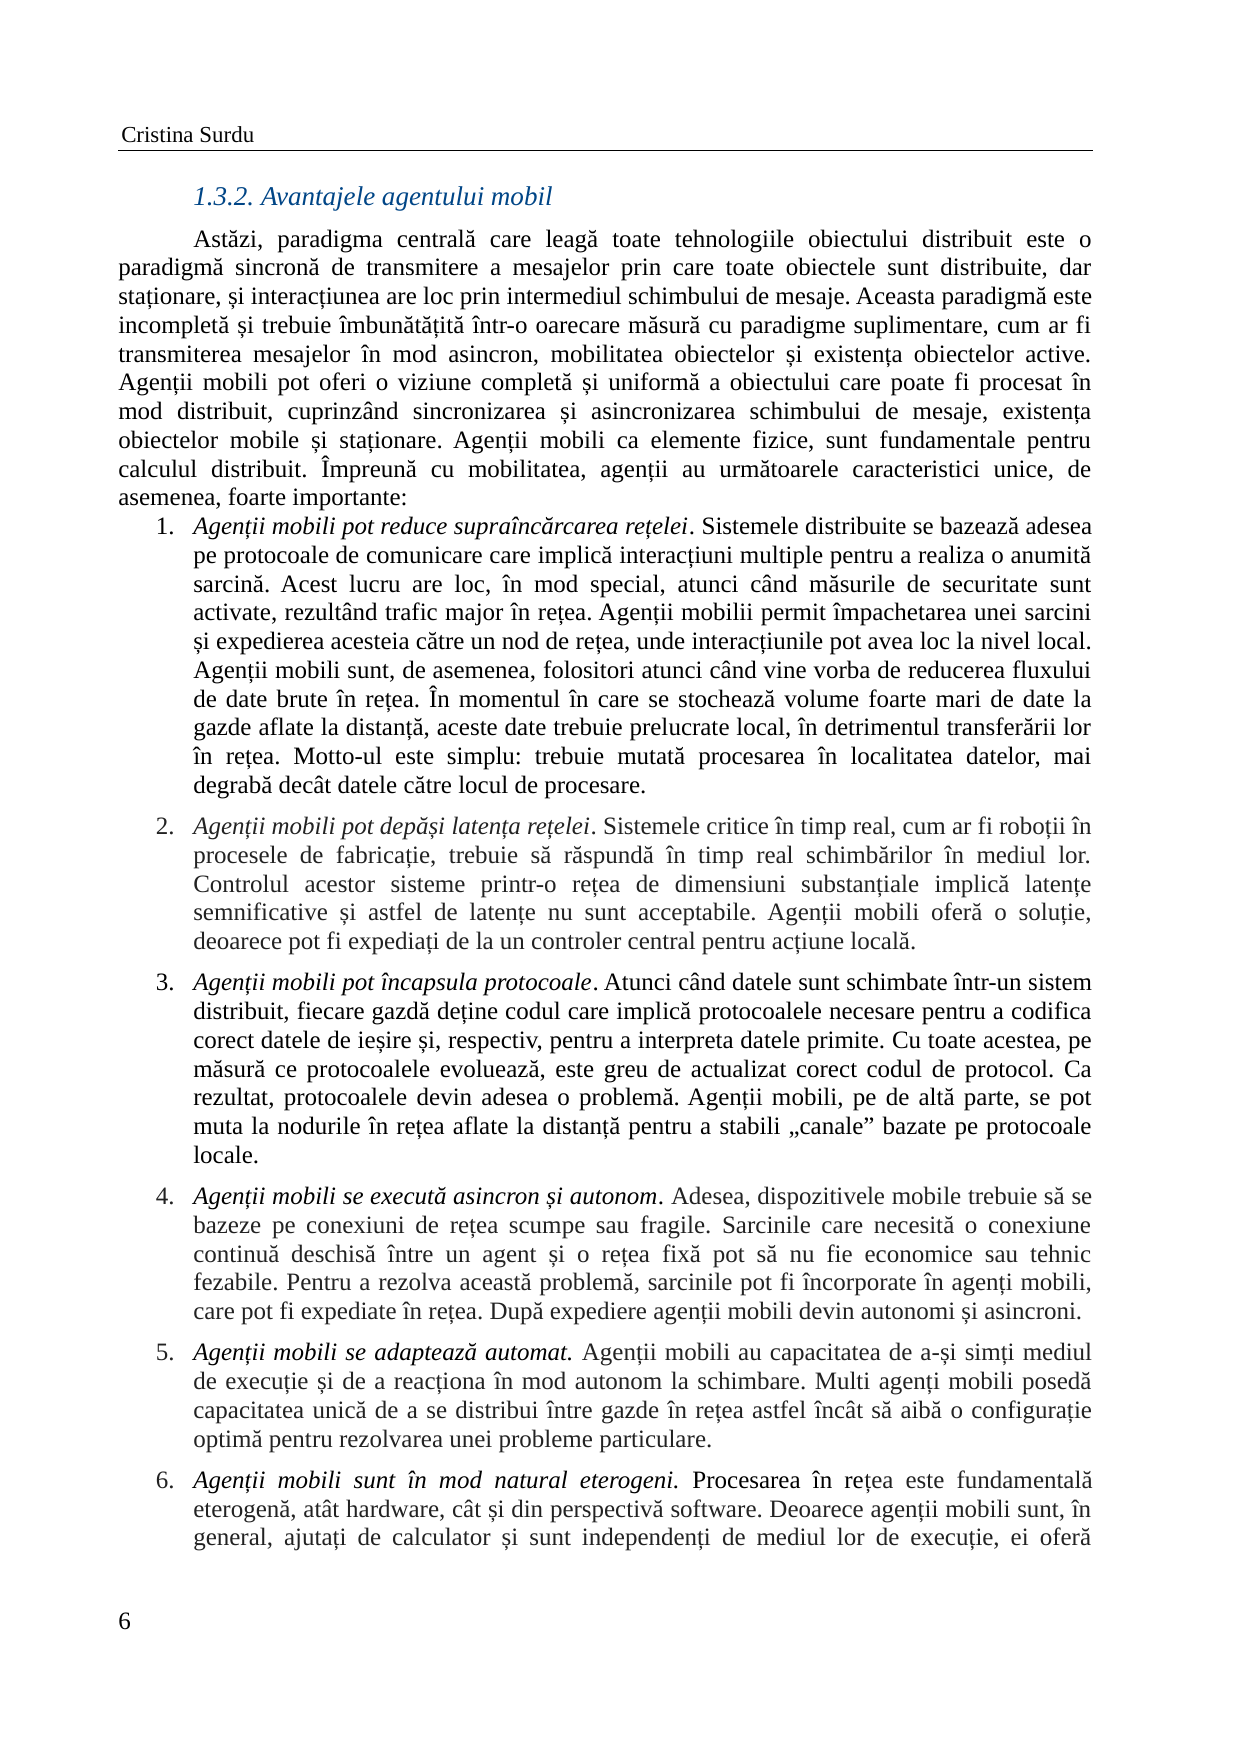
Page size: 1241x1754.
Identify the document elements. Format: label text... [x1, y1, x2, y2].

subtitle Avantajele agentului mobil [193, 180, 1093, 211]
text Astăzi, paradigma centrală care leagă toate tehnologiile obiectului distribuit este o paradigmă sincronă de transmitere a mesajelor prin care toate obiectele sunt distribuite, dar staționare, și interacțiunea are loc prin intermediul schimbului de mesaje. Aceasta paradigmă este incompletă și trebuie îmbunătățită într-o oarecare măsură cu paradigme suplimentare, cum ar fi transmiterea mesajelor în mod asincron, mobilitatea obiectelor și existența obiectelor active. Agenții mobili pot oferi o viziune completă și uniformă a obiectului care poate fi procesat în mod distribuit, cuprinzând sincronizarea și asincronizarea schimbului de mesaje, existența obiectelor mobile și staționare. Agenții mobili ca elemente fizice, sunt fundamentale pentru calculul distribuit. Împreună cu mobilitatea, agenții au următoarele caracteristici unice, de asemenea, foarte importante: [118, 224, 1093, 511]
list Agenții mobili se execută asincron și autonom. Adesea, dispozitivele mobile trebuie să se bazeze pe conexiuni de rețea scumpe sau fragile. Sarcinile care necesită o conexiune continuă deschisă între un agent și o rețea fixă pot să nu fie economice sau tehnic fezabile. Pentru a rezolva această problemă, sarcinile pot fi încorporate în agenți mobili, care pot fi expediate în rețea. După expediere agenții mobili devin autonomi și asincroni. [156, 1181, 1093, 1325]
list Agenții mobili pot depăși latența rețelei. Sistemele critice în timp real, cum ar fi roboții în procesele de fabricație, trebuie să răspundă în timp real schimbărilor în mediul lor. Controlul acestor sisteme printr-o rețea de dimensiuni substanțiale implică latențe semnificative și astfel de latențe nu sunt acceptabile. Agenții mobili oferă o soluție, deoarece pot fi expediați de la un controler central pentru acțiune locală. [156, 811, 1093, 955]
list Agenții mobili pot încapsula protocoale. Atunci când datele sunt schimbate într-un sistem distribuit, fiecare gazdă deține codul care implică protocoalele necesare pentru a codifica corect datele de ieșire și, respectiv, pentru a interpreta datele primite. Cu toate acestea, pe măsură ce protocoalele evoluează, este greu de actualizat corect codul de protocol. Ca rezultat, protocoalele devin adesea o problemă. Agenții mobili, pe de altă parte, se pot muta la nodurile în rețea aflate la distanță pentru a stabili „canale” bazate pe protocoale locale. [156, 967, 1093, 1169]
list Agenții mobili se adaptează automat. Agenții mobili au capacitatea de a-și simți mediul de execuție și de a reacționa în mod autonom la schimbare. Multi agenți mobili posedă capacitatea unică de a se distribui între gazde în rețea astfel încât să aibă o configurație optimă pentru rezolvarea unei probleme particulare. [156, 1337, 1093, 1452]
list Agenții mobili pot reduce supraîncărcarea rețelei. Sistemele distribuite se bazează adesea pe protocoale de comunicare care implică interacțiuni multiple pentru a realiza o anumită sarcină. Acest lucru are loc, în mod special, atunci când măsurile de securitate sunt activate, rezultând trafic major în rețea. Agenții mobilii permit împachetarea unei sarcini și expedierea acesteia către un nod de rețea, unde interacțiunile pot avea loc la nivel local. Agenții mobili sunt, de asemenea, folositori atunci când vine vorba de reducerea fluxului de date brute în rețea. În momentul în care se stochează volume foarte mari de date la gazde aflate la distanță, aceste date trebuie prelucrate local, în detrimentul transferării lor în rețea. Motto-ul este simplu: trebuie mutată procesarea în localitatea datelor, mai degrabă decât datele către locul de procesare. [156, 511, 1093, 799]
list Agenții mobili sunt în mod natural eterogeni. Procesarea în rețea este fundamentală eterogenă, atât hardware, cât și din perspectivă software. Deoarece agenții mobili sunt, în general, ajutați de calculator și sunt independenți de mediul lor de execuție, ei oferă [156, 1465, 1093, 1551]
